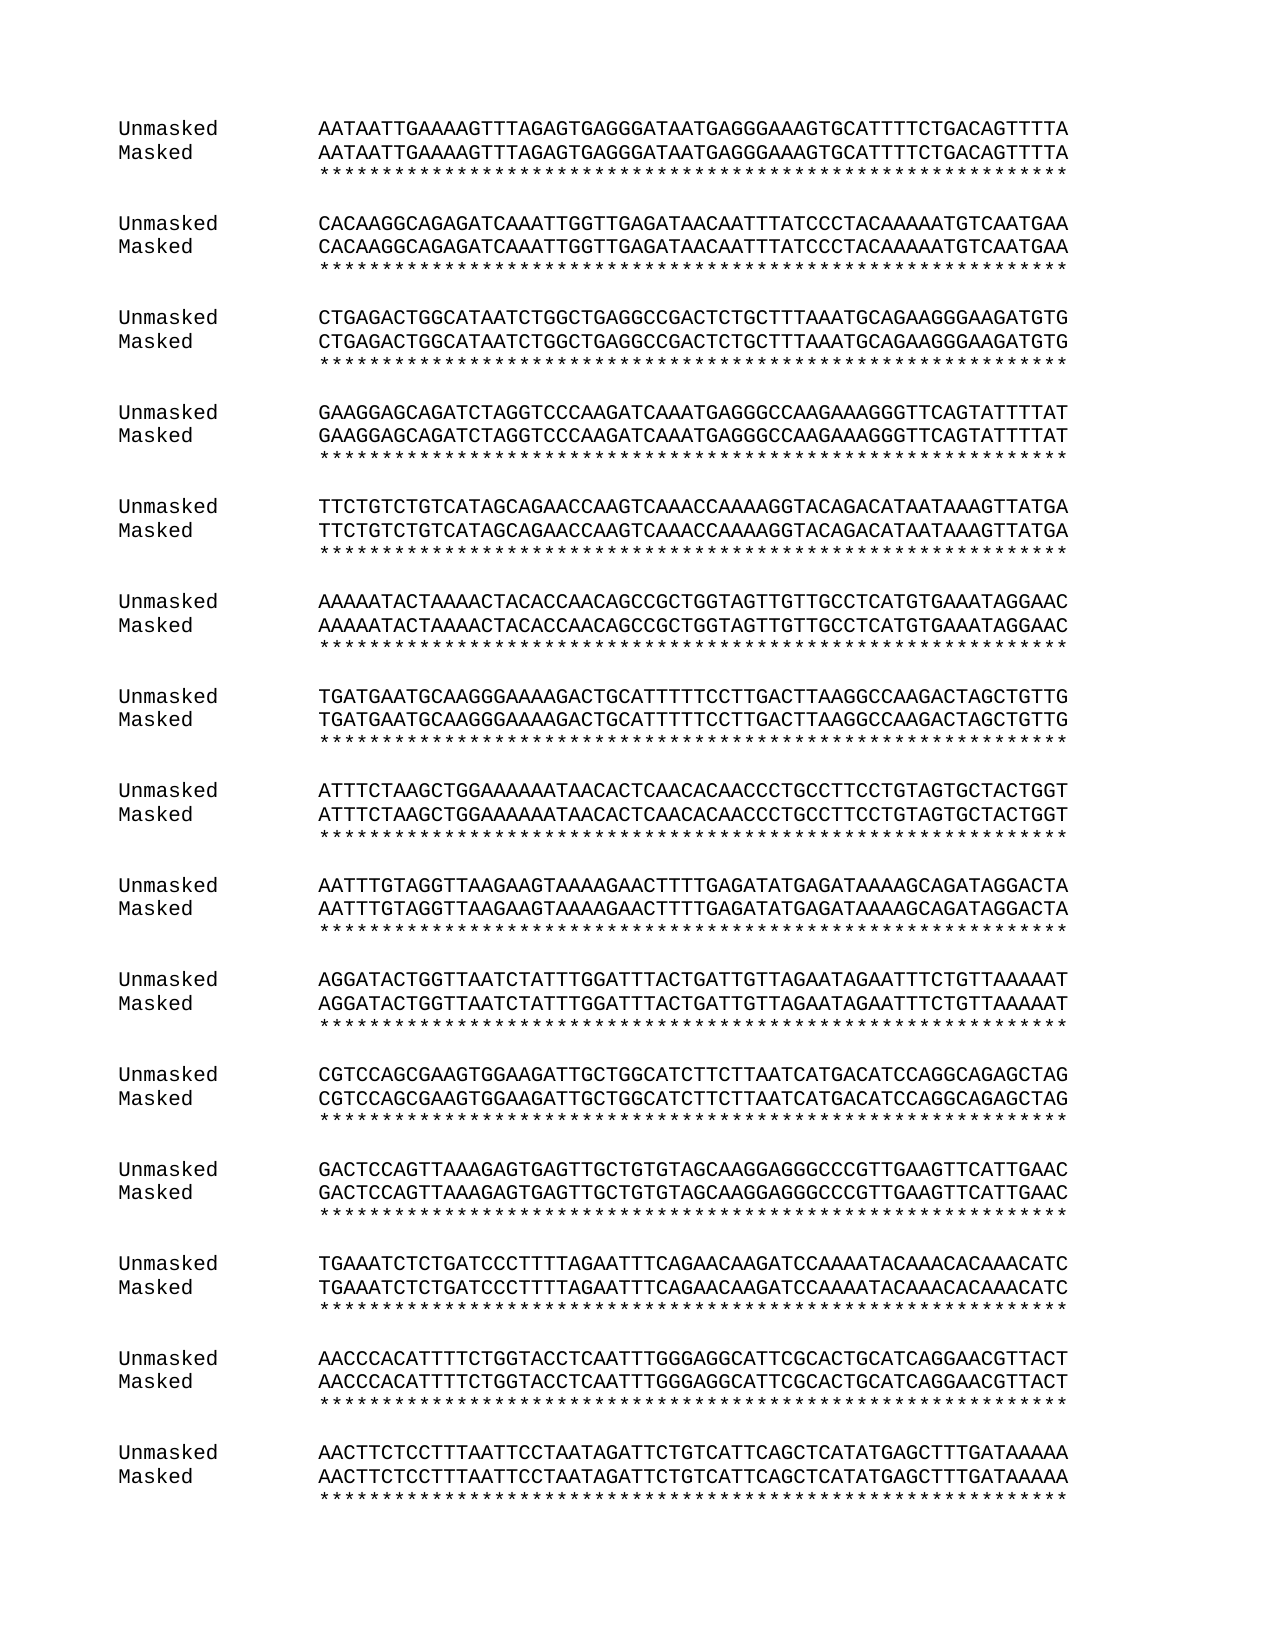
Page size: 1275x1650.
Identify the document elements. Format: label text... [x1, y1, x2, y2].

text Masked TGATGAATGCAAGGGAAAAGACTGCATTTTTCCTTGACTTAAGGCCAAGACTAGCTGTTG [118, 709, 1157, 733]
text Unmasked AGGATACTGGTTAATCTATTTGGATTTACTGATTGTTAGAATAGAATTTCTGTTAAAAAT [118, 969, 1157, 993]
text ************************************************************ [118, 1111, 1157, 1135]
text ************************************************************ [118, 544, 1157, 567]
text Masked ATTTCTAAGCTGGAAAAAATAACACTCAACACAACCCTGCCTTCCTGTAGTGCTACTGGT [118, 804, 1157, 827]
text ************************************************************ [118, 165, 1157, 189]
text ************************************************************ [118, 354, 1157, 378]
text Unmasked AAAAATACTAAAACTACACCAACAGCCGCTGGTAGTTGTTGCCTCATGTGAAATAGGAAC [118, 591, 1157, 615]
text ************************************************************ [118, 827, 1157, 851]
text Masked GAAGGAGCAGATCTAGGTCCCAAGATCAAATGAGGGCCAAGAAAGGGTTCAGTATTTTAT [118, 426, 1157, 449]
text Masked AACTTCTCCTTTAATTCCTAATAGATTCTGTCATTCAGCTCATATGAGCTTTGATAAAAA [118, 1466, 1157, 1489]
text Masked TGAAATCTCTGATCCCTTTTAGAATTTCAGAACAAGATCCAAAATACAAACACAAACATC [118, 1277, 1157, 1300]
text Masked CGTCCAGCGAAGTGGAAGATTGCTGGCATCTTCTTAATCATGACATCCAGGCAGAGCTAG [118, 1088, 1157, 1111]
text ************************************************************ [118, 1017, 1157, 1040]
text Masked TTCTGTCTGTCATAGCAGAACCAAGTCAAACCAAAAGGTACAGACATAATAAAGTTATGA [118, 520, 1157, 544]
text ************************************************************ [118, 638, 1157, 662]
text Unmasked TTCTGTCTGTCATAGCAGAACCAAGTCAAACCAAAAGGTACAGACATAATAAAGTTATGA [118, 496, 1157, 520]
text Unmasked AACTTCTCCTTTAATTCCTAATAGATTCTGTCATTCAGCTCATATGAGCTTTGATAAAAA [118, 1442, 1157, 1466]
text Unmasked TGATGAATGCAAGGGAAAAGACTGCATTTTTCCTTGACTTAAGGCCAAGACTAGCTGTTG [118, 686, 1157, 709]
text Masked AATAATTGAAAAGTTTAGAGTGAGGGATAATGAGGGAAAGTGCATTTTCTGACAGTTTTA [118, 142, 1157, 165]
text ************************************************************ [118, 1206, 1157, 1229]
text Masked AGGATACTGGTTAATCTATTTGGATTTACTGATTGTTAGAATAGAATTTCTGTTAAAAAT [118, 993, 1157, 1017]
text Masked CTGAGACTGGCATAATCTGGCTGAGGCCGACTCTGCTTTAAATGCAGAAGGGAAGATGTG [118, 331, 1157, 354]
text Unmasked GAAGGAGCAGATCTAGGTCCCAAGATCAAATGAGGGCCAAGAAAGGGTTCAGTATTTTAT [118, 402, 1157, 426]
text ************************************************************ [118, 1489, 1157, 1513]
text Masked GACTCCAGTTAAAGAGTGAGTTGCTGTGTAGCAAGGAGGGCCCGTTGAAGTTCATTGAAC [118, 1182, 1157, 1206]
text Masked AACCCACATTTTCTGGTACCTCAATTTGGGAGGCATTCGCACTGCATCAGGAACGTTACT [118, 1371, 1157, 1395]
text ************************************************************ [118, 733, 1157, 757]
text Unmasked AACCCACATTTTCTGGTACCTCAATTTGGGAGGCATTCGCACTGCATCAGGAACGTTACT [118, 1348, 1157, 1371]
text Unmasked AATAATTGAAAAGTTTAGAGTGAGGGATAATGAGGGAAAGTGCATTTTCTGACAGTTTTA [118, 118, 1157, 142]
text ************************************************************ [118, 1395, 1157, 1419]
text Unmasked CGTCCAGCGAAGTGGAAGATTGCTGGCATCTTCTTAATCATGACATCCAGGCAGAGCTAG [118, 1064, 1157, 1088]
text Unmasked CACAAGGCAGAGATCAAATTGGTTGAGATAACAATTTATCCCTACAAAAATGTCAATGAA [118, 213, 1157, 236]
text ************************************************************ [118, 260, 1157, 284]
text ************************************************************ [118, 449, 1157, 473]
text Unmasked AATTTGTAGGTTAAGAAGTAAAAGAACTTTTGAGATATGAGATAAAAGCAGATAGGACTA [118, 875, 1157, 898]
text ************************************************************ [118, 1300, 1157, 1324]
text Unmasked CTGAGACTGGCATAATCTGGCTGAGGCCGACTCTGCTTTAAATGCAGAAGGGAAGATGTG [118, 307, 1157, 331]
text Masked CACAAGGCAGAGATCAAATTGGTTGAGATAACAATTTATCCCTACAAAAATGTCAATGAA [118, 236, 1157, 260]
text Unmasked TGAAATCTCTGATCCCTTTTAGAATTTCAGAACAAGATCCAAAATACAAACACAAACATC [118, 1253, 1157, 1277]
text Masked AATTTGTAGGTTAAGAAGTAAAAGAACTTTTGAGATATGAGATAAAAGCAGATAGGACTA [118, 898, 1157, 922]
text ************************************************************ [118, 922, 1157, 946]
text Unmasked GACTCCAGTTAAAGAGTGAGTTGCTGTGTAGCAAGGAGGGCCCGTTGAAGTTCATTGAAC [118, 1158, 1157, 1182]
text Masked AAAAATACTAAAACTACACCAACAGCCGCTGGTAGTTGTTGCCTCATGTGAAATAGGAAC [118, 615, 1157, 638]
text Unmasked ATTTCTAAGCTGGAAAAAATAACACTCAACACAACCCTGCCTTCCTGTAGTGCTACTGGT [118, 780, 1157, 804]
